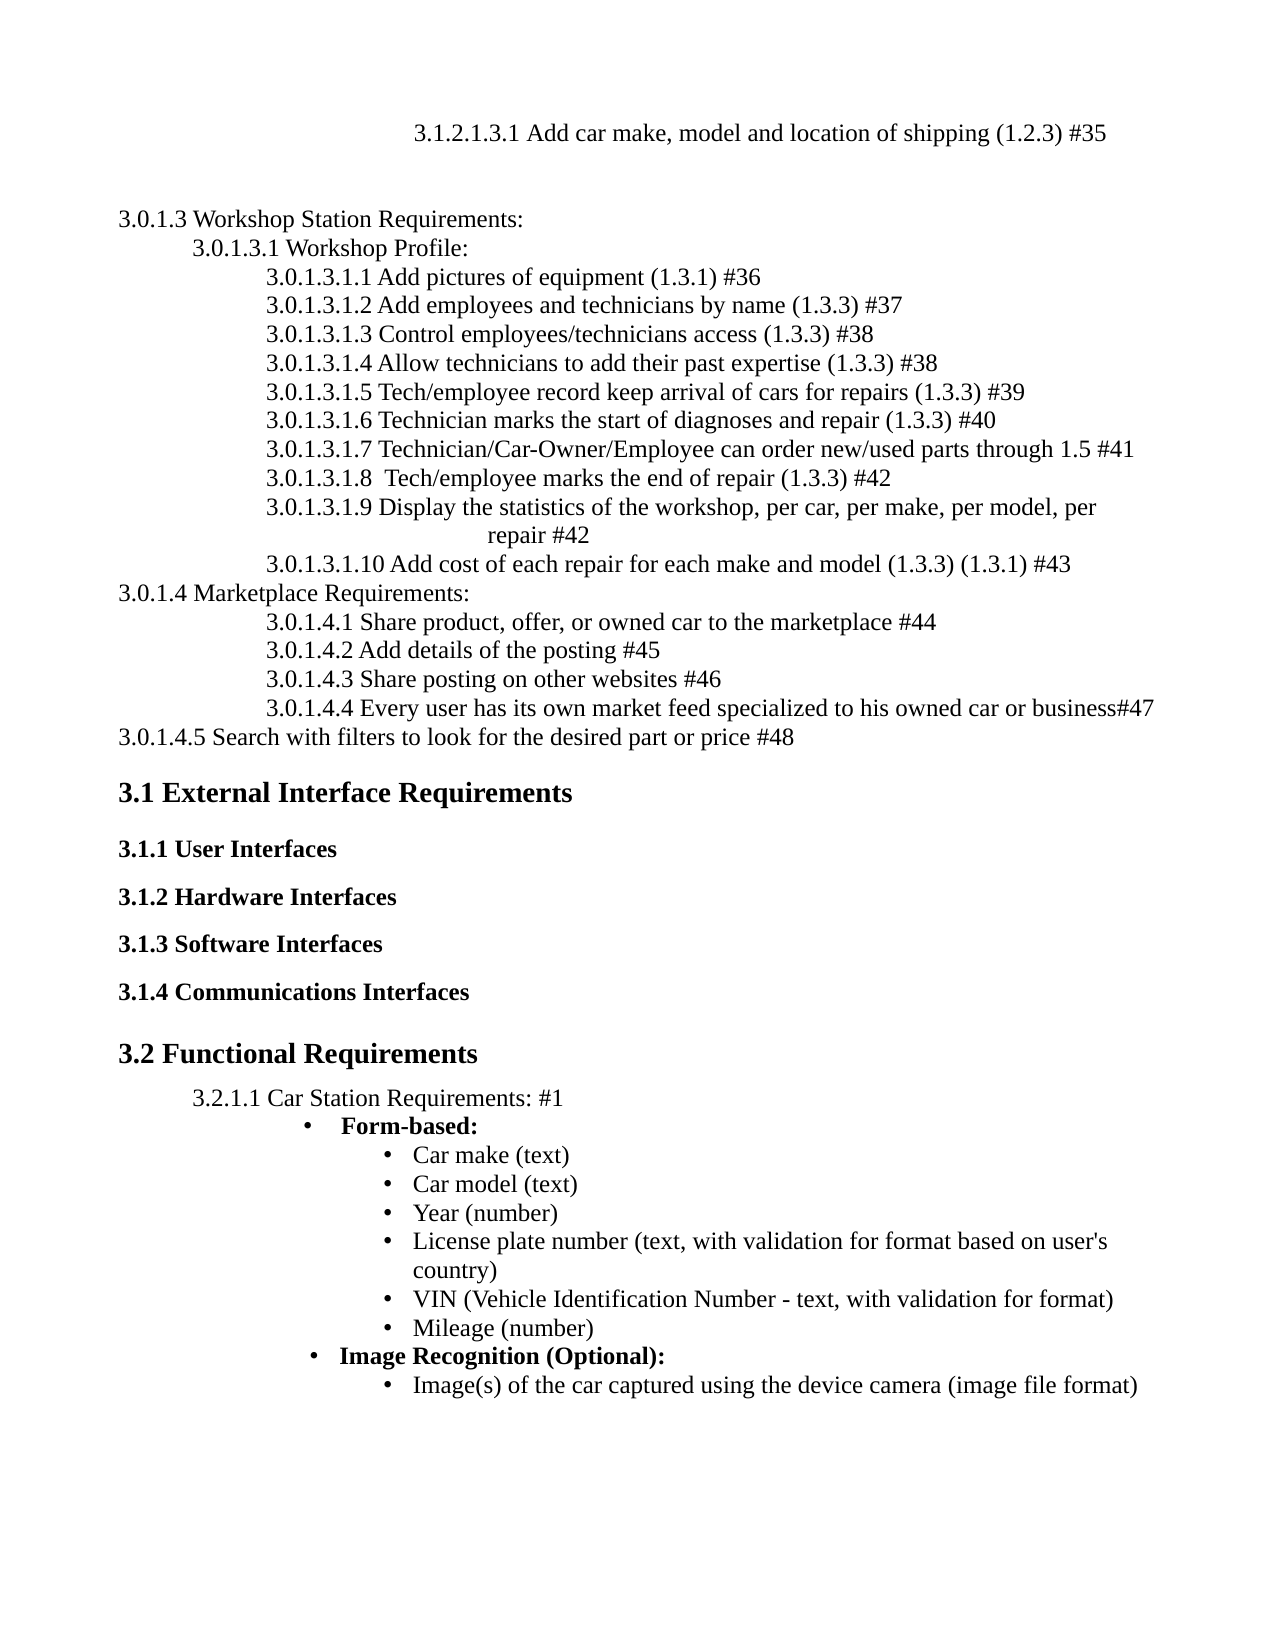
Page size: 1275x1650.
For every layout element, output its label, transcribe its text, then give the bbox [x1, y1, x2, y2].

text 3.0.1.3.1.2 Add employees and technicians by name (1.3.3) #37 [118, 291, 1157, 319]
list Image Recognition (Optional): [309, 1341, 1157, 1370]
text 3.0.1.3.1.8 Tech/employee marks the end of repair (1.3.3) #42 [118, 463, 1157, 492]
subtitle 3.1.2 Hardware Interfaces [118, 882, 1157, 910]
subtitle 3.1.4 Communications Interfaces [118, 977, 1157, 1005]
text 3.0.1.4.1 Share product, offer, or owned car to the marketplace #44 [118, 607, 1157, 636]
list Car make (text) [383, 1140, 1157, 1169]
text 3.0.1.3.1.6 Technician marks the start of diagnoses and repair (1.3.3) #40 [118, 406, 1157, 434]
list Image(s) of the car captured using the device camera (image file format) [383, 1370, 1157, 1399]
list License plate number (text, with validation for format based on user's country) [383, 1226, 1157, 1284]
text 3.0.1.3.1.4 Allow technicians to add their past expertise (1.3.3) #38 [118, 348, 1157, 377]
text 3.0.1.4.5 Search with filters to look for the desired part or price #48 [118, 722, 1157, 751]
list Form-based: [303, 1111, 1157, 1140]
text 3.0.1.4.3 Share posting on other websites #46 [118, 664, 1157, 693]
text 3.0.1.3.1 Workshop Profile: [118, 233, 1157, 262]
subtitle 3.2 Functional Requirements [118, 1037, 1157, 1070]
text 3.0.1.3.1.9 Display the statistics of the workshop, per car, per make, per model, per repair #42 [118, 492, 1157, 549]
list Mileage (number) [383, 1313, 1157, 1341]
text 3.0.1.3.1.1 Add pictures of equipment (1.3.1) #36 [118, 262, 1157, 291]
text 3.0.1.3 Workshop Station Requirements: [118, 204, 1157, 233]
text 3.0.1.3.1.3 Control employees/technicians access (1.3.3) #38 [118, 319, 1157, 348]
subtitle 3.1 External Interface Requirements [118, 776, 1157, 809]
text 3.0.1.4.2 Add details of the posting #45 [118, 636, 1157, 664]
subtitle 3.1.1 User Interfaces [118, 834, 1157, 863]
text 3.0.1.3.1.10 Add cost of each repair for each make and model (1.3.3) (1.3.1) #43 [118, 549, 1157, 578]
list Year (number) [383, 1198, 1157, 1226]
text 3.0.1.3.1.7 Technician/Car-Owner/Employee can order new/used parts through 1.5 #41 [118, 434, 1157, 463]
list VIN (Vehicle Identification Number - text, with validation for format) [383, 1284, 1157, 1313]
subtitle 3.1.3 Software Interfaces [118, 929, 1157, 958]
text 3.2.1.1 Car Station Requirements: #1 [118, 1083, 1157, 1111]
text 3.0.1.4.4 Every user has its own market feed specialized to his owned car or business#47 [118, 693, 1157, 722]
text 3.1.2.1.3.1 Add car make, model and location of shipping (1.2.3) #35 [118, 118, 1157, 147]
text 3.0.1.3.1.5 Tech/employee record keep arrival of cars for repairs (1.3.3) #39 [118, 377, 1157, 406]
text 3.0.1.4 Marketplace Requirements: [118, 578, 1157, 607]
list Car model (text) [383, 1169, 1157, 1198]
